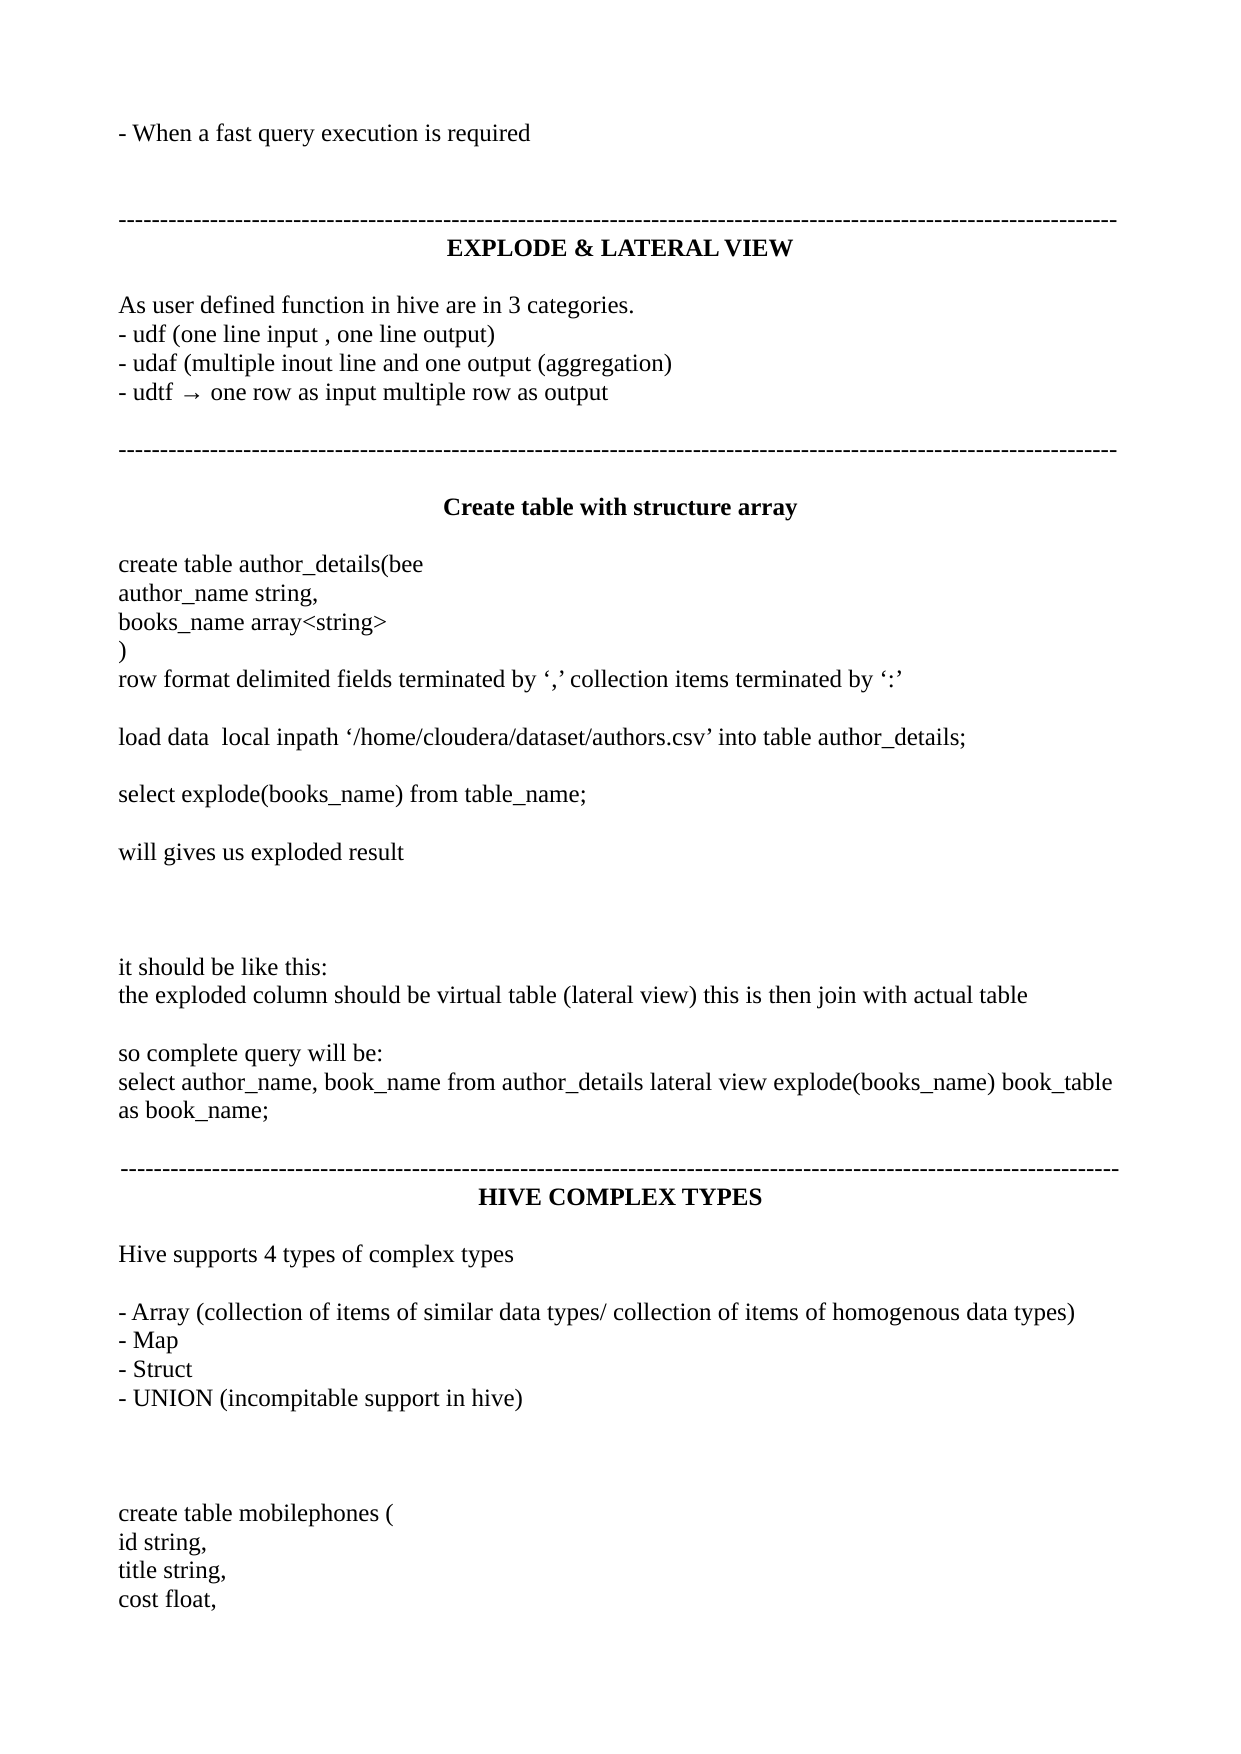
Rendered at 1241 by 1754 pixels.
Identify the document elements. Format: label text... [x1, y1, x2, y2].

text ------------------------------------------------------------------------------------------------------------------------HIVE COMPLEX TYPES [118, 1153, 1122, 1211]
text ) [118, 636, 1122, 664]
text EXPLODE & LATERAL VIEW [118, 233, 1122, 262]
text so complete query will be: [118, 1038, 1122, 1067]
text - Struct [118, 1354, 1122, 1383]
text - udaf (multiple inout line and one output (aggregation) [118, 348, 1122, 377]
text author_name string, [118, 578, 1122, 607]
text - udtf → one row as input multiple row as output [118, 377, 1122, 406]
text - udf (one line input , one line output) [118, 319, 1122, 348]
text cost float, [118, 1584, 1122, 1613]
text books_name array<string> [118, 607, 1122, 636]
text Create table with structure array [118, 492, 1122, 521]
text - When a fast query execution is required [118, 118, 1122, 147]
text - Map [118, 1326, 1122, 1354]
text As user defined function in hive are in 3 categories. [118, 291, 1122, 319]
text select explode(books_name) from table_name; [118, 779, 1122, 808]
text - Array (collection of items of similar data types/ collection of items of homogenous data types) [118, 1297, 1122, 1326]
text ------------------------------------------------------------------------------------------------------------------------ [118, 434, 1122, 463]
text - UNION (incompitable support in hive) [118, 1383, 1122, 1412]
text title string, [118, 1556, 1122, 1584]
text ------------------------------------------------------------------------------------------------------------------------ [118, 204, 1122, 233]
text id string, [118, 1527, 1122, 1556]
text load data local inpath ‘/home/cloudera/dataset/authors.csv’ into table author_details; [118, 722, 1122, 751]
text will gives us exploded result [118, 837, 1122, 866]
text it should be like this: [118, 952, 1122, 981]
text select author_name, book_name from author_details lateral view explode(books_name) book_table as book_name; [118, 1067, 1122, 1124]
text row format delimited fields terminated by ‘,’ collection items terminated by ‘:’ [118, 664, 1122, 693]
text the exploded column should be virtual table (lateral view) this is then join with actual table [118, 981, 1122, 1009]
text create table mobilephones ( [118, 1498, 1122, 1527]
text Hive supports 4 types of complex types [118, 1239, 1122, 1268]
text create table author_details(bee [118, 549, 1122, 578]
